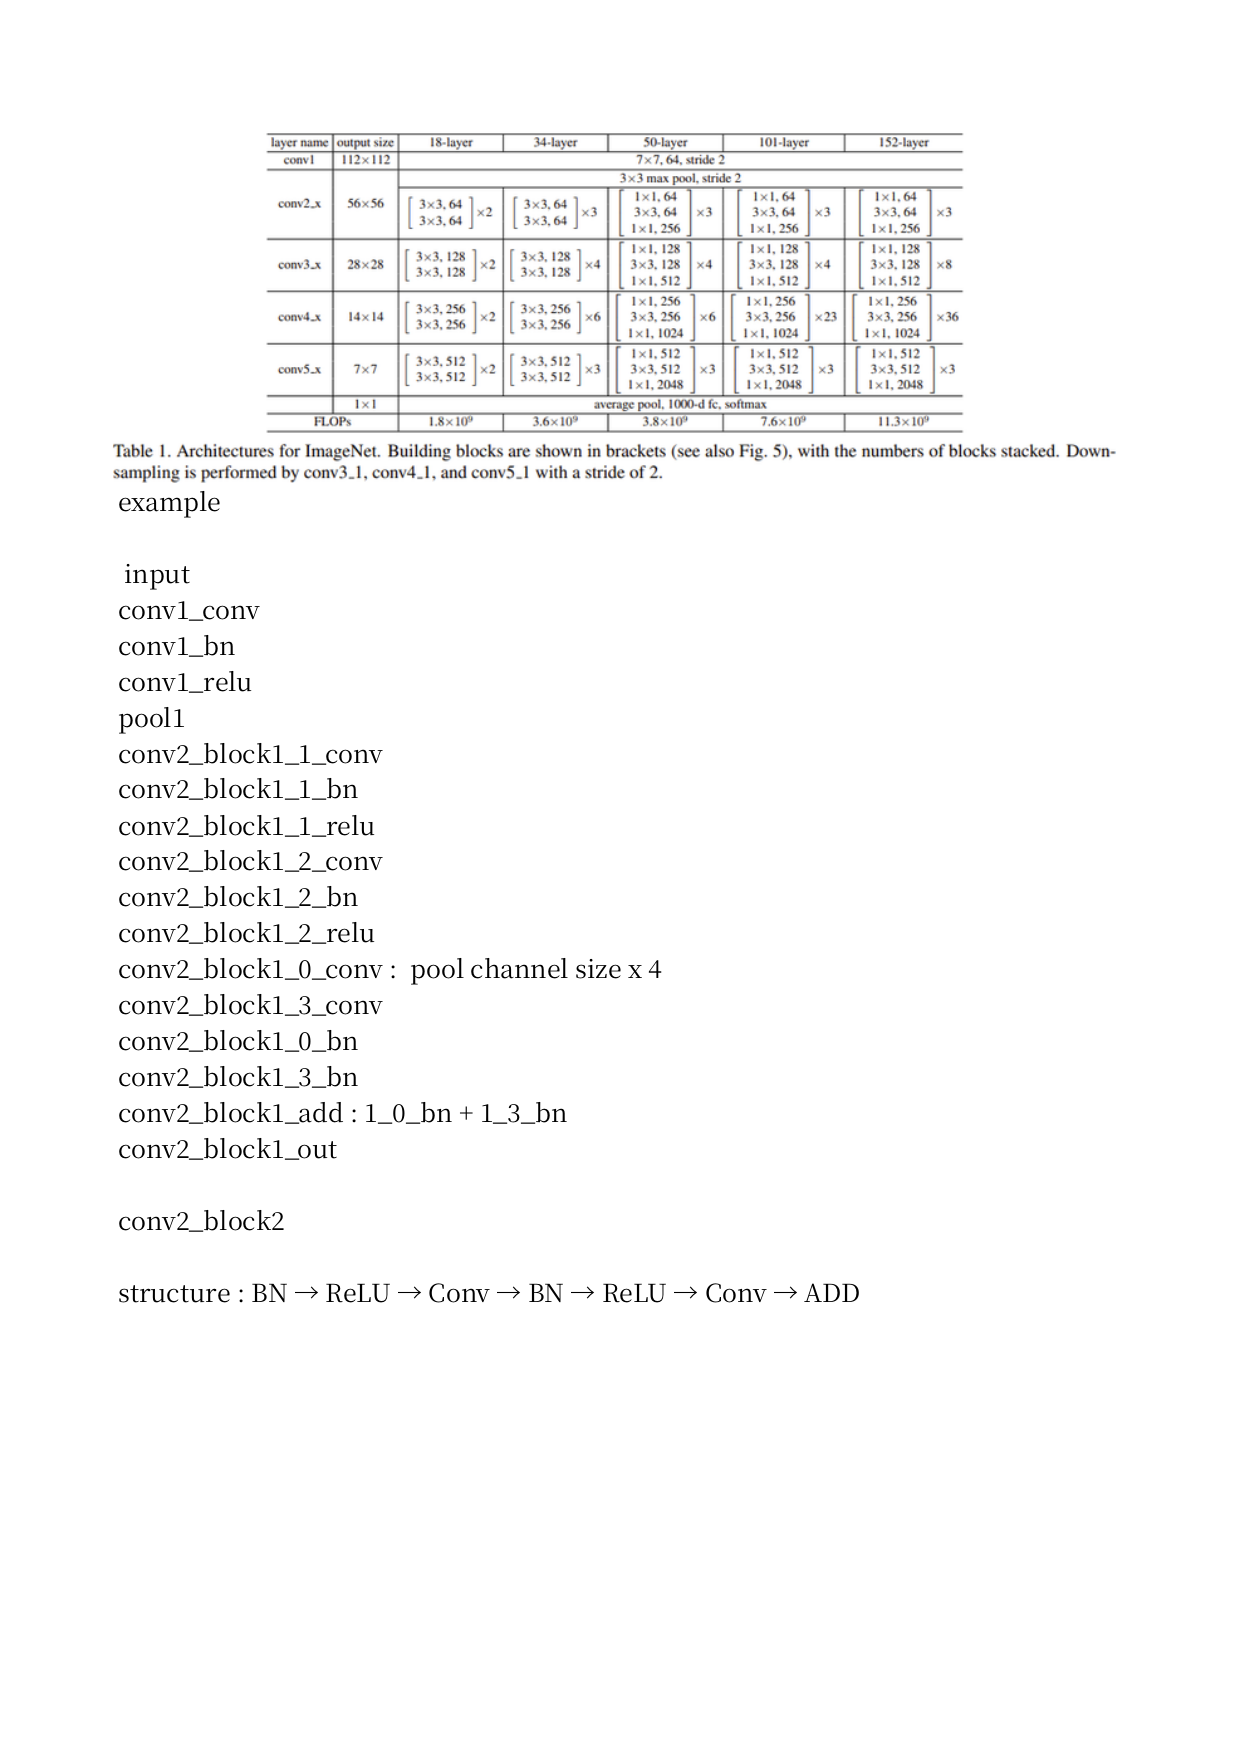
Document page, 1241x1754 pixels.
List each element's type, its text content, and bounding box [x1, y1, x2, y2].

picture [112, 131, 1117, 483]
text conv2_block1_3_conv [118, 986, 1122, 1022]
text pool1 [118, 698, 1122, 734]
text conv2_block1_0_conv : pool channel size x 4 [118, 950, 1122, 986]
text conv1_relu [118, 662, 1122, 698]
text conv2_block1_3_bn [118, 1058, 1122, 1094]
text conv2_block1_2_conv [118, 842, 1122, 878]
text conv2_block1_1_conv [118, 734, 1122, 770]
text structure : BN → ReLU → Conv → BN → ReLU → Conv → ADD [118, 1273, 1122, 1309]
text conv2_block1_1_relu [118, 806, 1122, 842]
text conv2_block1_2_bn [118, 878, 1122, 914]
text conv2_block2 [118, 1201, 1122, 1237]
text conv1_conv [118, 591, 1122, 626]
text input [118, 554, 1122, 591]
text conv2_block1_1_bn [118, 770, 1122, 806]
text conv1_bn [118, 626, 1122, 662]
text conv2_block1_2_relu [118, 914, 1122, 950]
text conv2_block1_0_bn [118, 1022, 1122, 1058]
text conv2_block1_out [118, 1129, 1122, 1166]
text example [118, 118, 1122, 519]
text conv2_block1_add : 1_0_bn + 1_3_bn [118, 1094, 1122, 1129]
